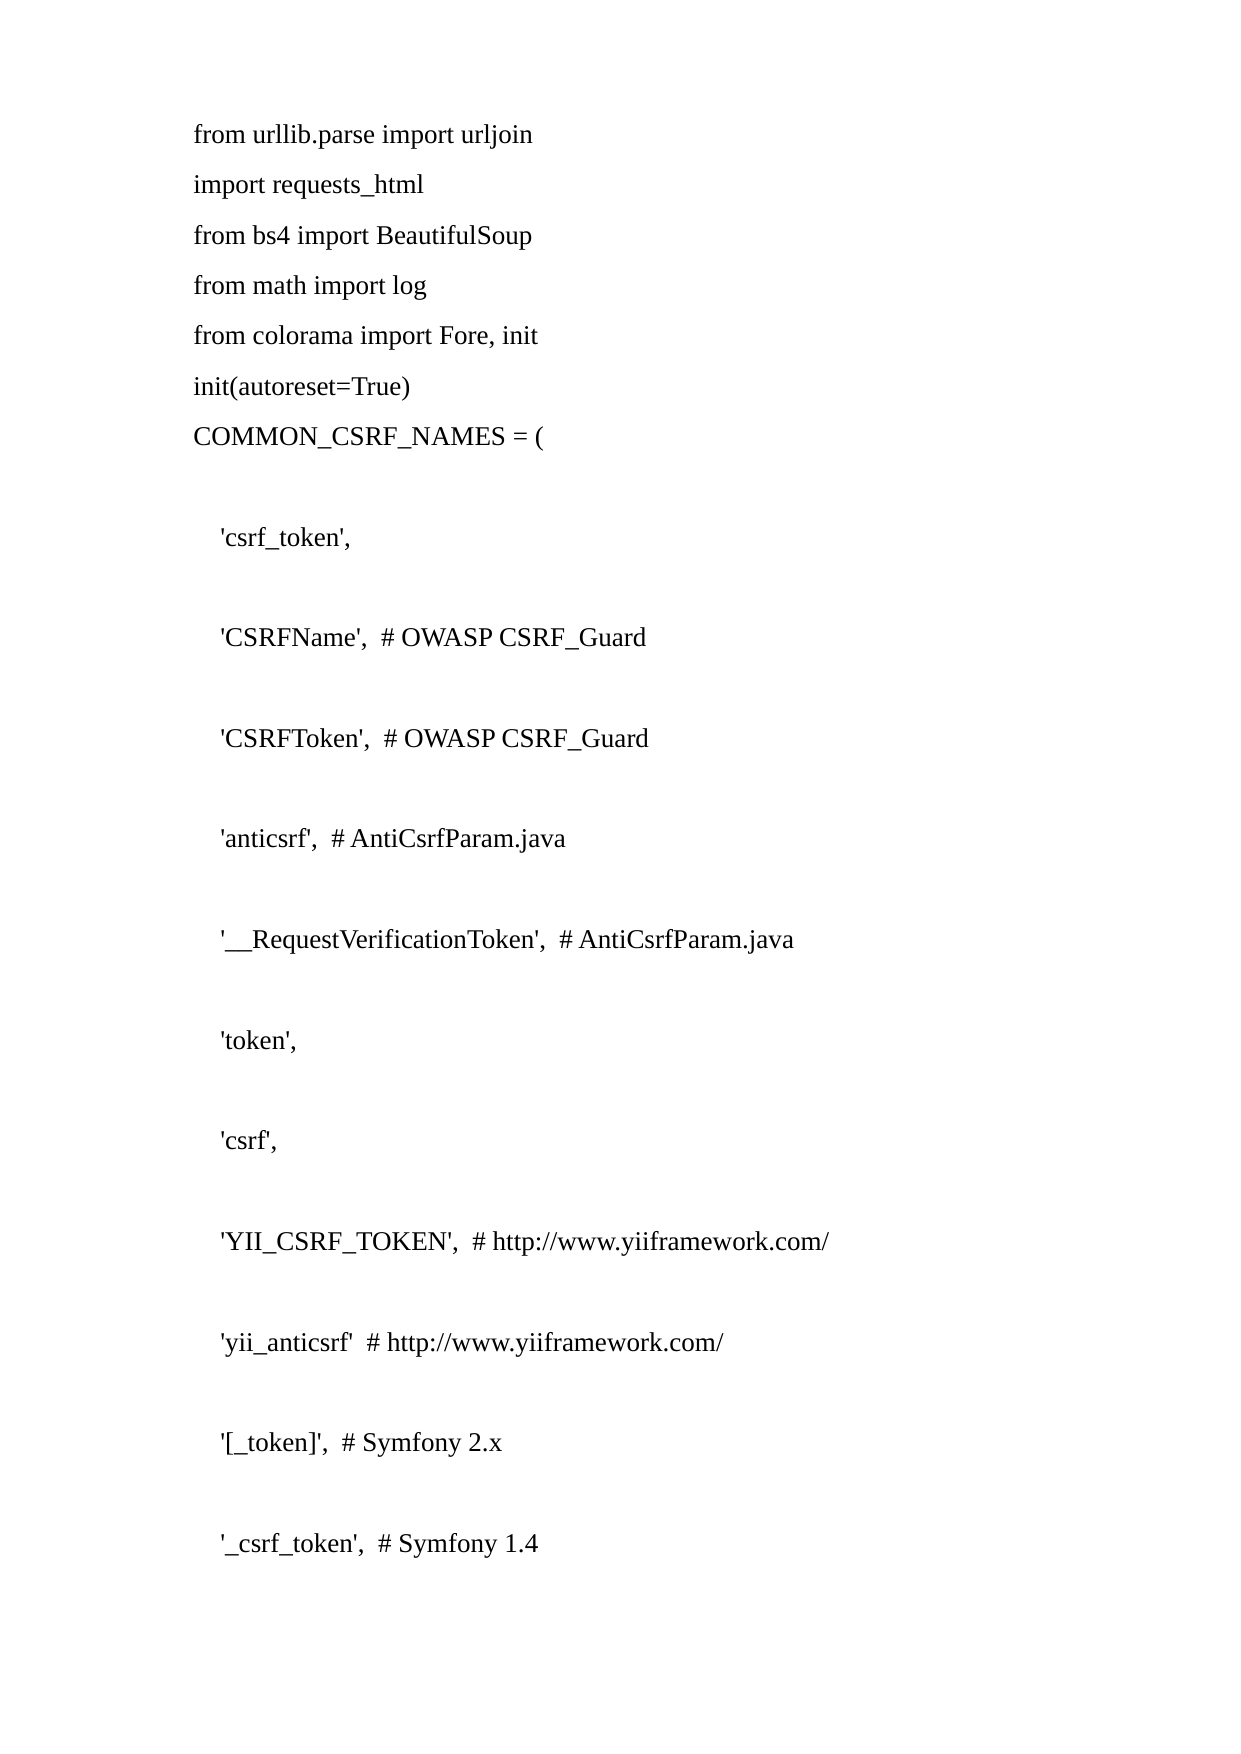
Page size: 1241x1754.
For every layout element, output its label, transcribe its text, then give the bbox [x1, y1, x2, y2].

text from colorama import Fore, init [118, 319, 1122, 351]
text init(autoreset=True) [118, 370, 1122, 401]
text '[_token]', # Symfony 2.x [118, 1426, 1122, 1457]
text '_csrf_token', # Symfony 1.4 [118, 1527, 1122, 1558]
text from math import log [118, 269, 1122, 300]
text 'anticsrf', # AntiCsrfParam.java [118, 822, 1122, 854]
text 'csrf', [118, 1124, 1122, 1156]
text '__RequestVerificationToken', # AntiCsrfParam.java [118, 923, 1122, 954]
text 'yii_anticsrf' # http://www.yiiframework.com/ [118, 1326, 1122, 1357]
text from urllib.parse import urljoin [118, 118, 1122, 149]
text 'token', [118, 1024, 1122, 1055]
text 'csrf_token', [118, 521, 1122, 552]
text import requests_html [118, 168, 1122, 199]
text 'YII_CSRF_TOKEN', # http://www.yiiframework.com/ [118, 1225, 1122, 1256]
text from bs4 import BeautifulSoup [118, 219, 1122, 250]
text 'CSRFName', # OWASP CSRF_Guard [118, 621, 1122, 652]
text 'CSRFToken', # OWASP CSRF_Guard [118, 722, 1122, 753]
text COMMON_CSRF_NAMES = ( [118, 420, 1122, 451]
